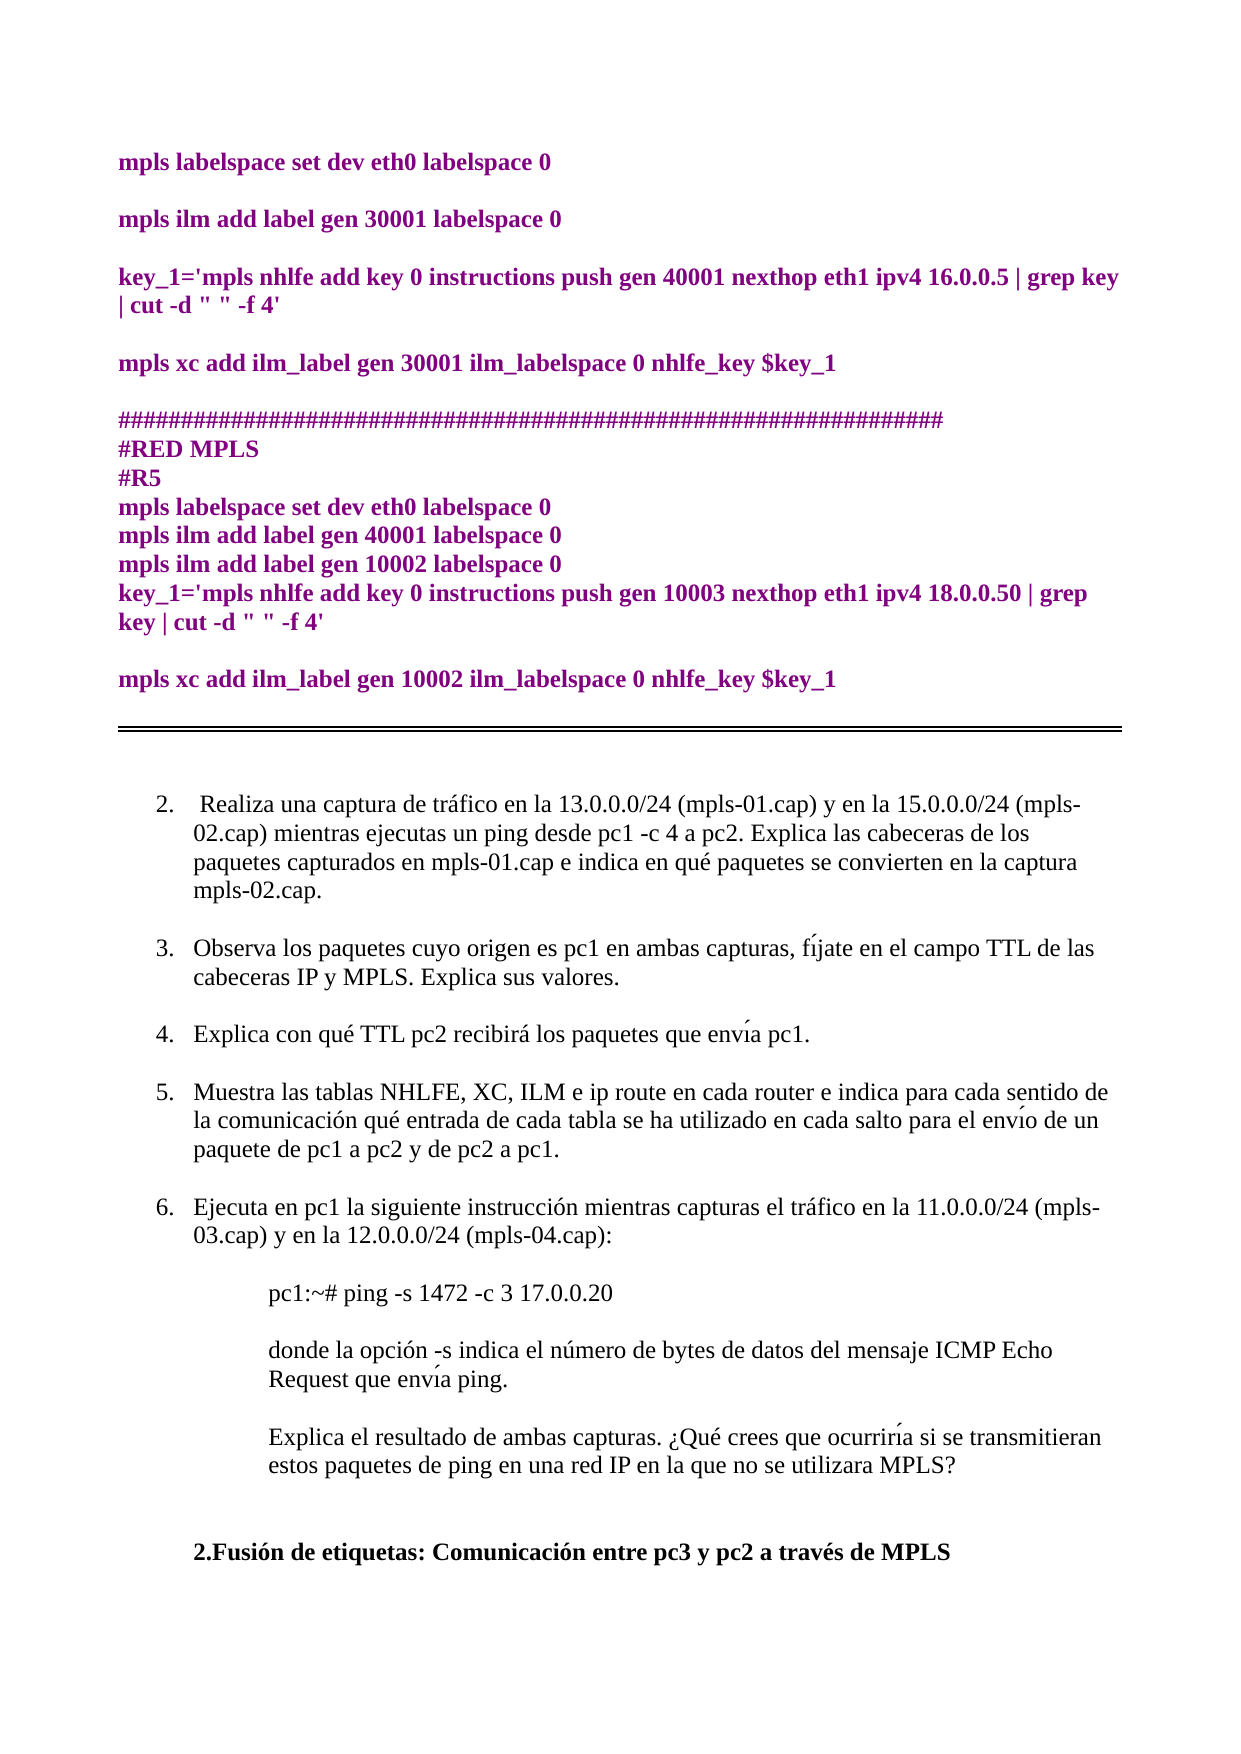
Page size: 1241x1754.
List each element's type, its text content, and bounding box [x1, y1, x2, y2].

list donde la opción -s indica el número de bytes de datos del mensaje ICMP Echo Request que envı́a ping. [231, 1335, 1122, 1393]
text mpls labelspace set dev eth0 labelspace 0 [118, 492, 1122, 521]
text #R5 [118, 463, 1122, 492]
list Muestra las tablas NHLFE, XC, ILM e ip route en cada router e indica para cada sentido de la comunicación qué entrada de cada tabla se ha utilizado en cada salto para el envı́o de un paquete de pc1 a pc2 y de pc2 a pc1. [156, 1077, 1122, 1163]
text mpls labelspace set dev eth0 labelspace 0 [118, 147, 1122, 176]
list Explica el resultado de ambas capturas. ¿Qué crees que ocurrirı́a si se transmitieran estos paquetes de ping en una red IP en la que no se utilizara MPLS? [231, 1422, 1122, 1479]
text key_1='mpls nhlfe add key 0 instructions push gen 40001 nexthop eth1 ipv4 16.0.0.5 | grep key | cut -d " " -f 4' [118, 262, 1122, 319]
list Realiza una captura de tráfico en la 13.0.0.0/24 (mpls-01.cap) y en la 15.0.0.0/24 (mpls-02.cap) mientras ejecutas un ping desde pc1 -c 4 a pc2. Explica las cabeceras de los paquetes capturados en mpls-01.cap e indica en qué paquetes se convierten en la captura mpls-02.cap. [156, 789, 1122, 904]
text mpls ilm add label gen 10002 labelspace 0 [118, 549, 1122, 578]
list Observa los paquetes cuyo origen es pc1 en ambas capturas, fı́jate en el campo TTL de las cabeceras IP y MPLS. Explica sus valores. [156, 933, 1122, 990]
text mpls ilm add label gen 40001 labelspace 0 [118, 521, 1122, 549]
list pc1:~# ping -s 1472 -c 3 17.0.0.20 [231, 1278, 1122, 1307]
text mpls ilm add label gen 30001 labelspace 0 [118, 204, 1122, 233]
list Explica con qué TTL pc2 recibirá los paquetes que envı́a pc1. [156, 1019, 1122, 1048]
text ################################################################## [118, 406, 1122, 434]
list 2.Fusión de etiquetas: Comunicación entre pc3 y pc2 a través de MPLS [156, 1537, 1122, 1565]
text mpls xc add ilm_label gen 30001 ilm_labelspace 0 nhlfe_key $key_1 [118, 348, 1122, 377]
text key_1='mpls nhlfe add key 0 instructions push gen 10003 nexthop eth1 ipv4 18.0.0.50 | grep key | cut -d " " -f 4' [118, 578, 1122, 636]
text mpls xc add ilm_label gen 10002 ilm_labelspace 0 nhlfe_key $key_1 [118, 664, 1122, 693]
text #RED MPLS [118, 434, 1122, 463]
list Ejecuta en pc1 la siguiente instrucción mientras capturas el tráfico en la 11.0.0.0/24 (mpls-03.cap) y en la 12.0.0.0/24 (mpls-04.cap): [156, 1192, 1122, 1249]
